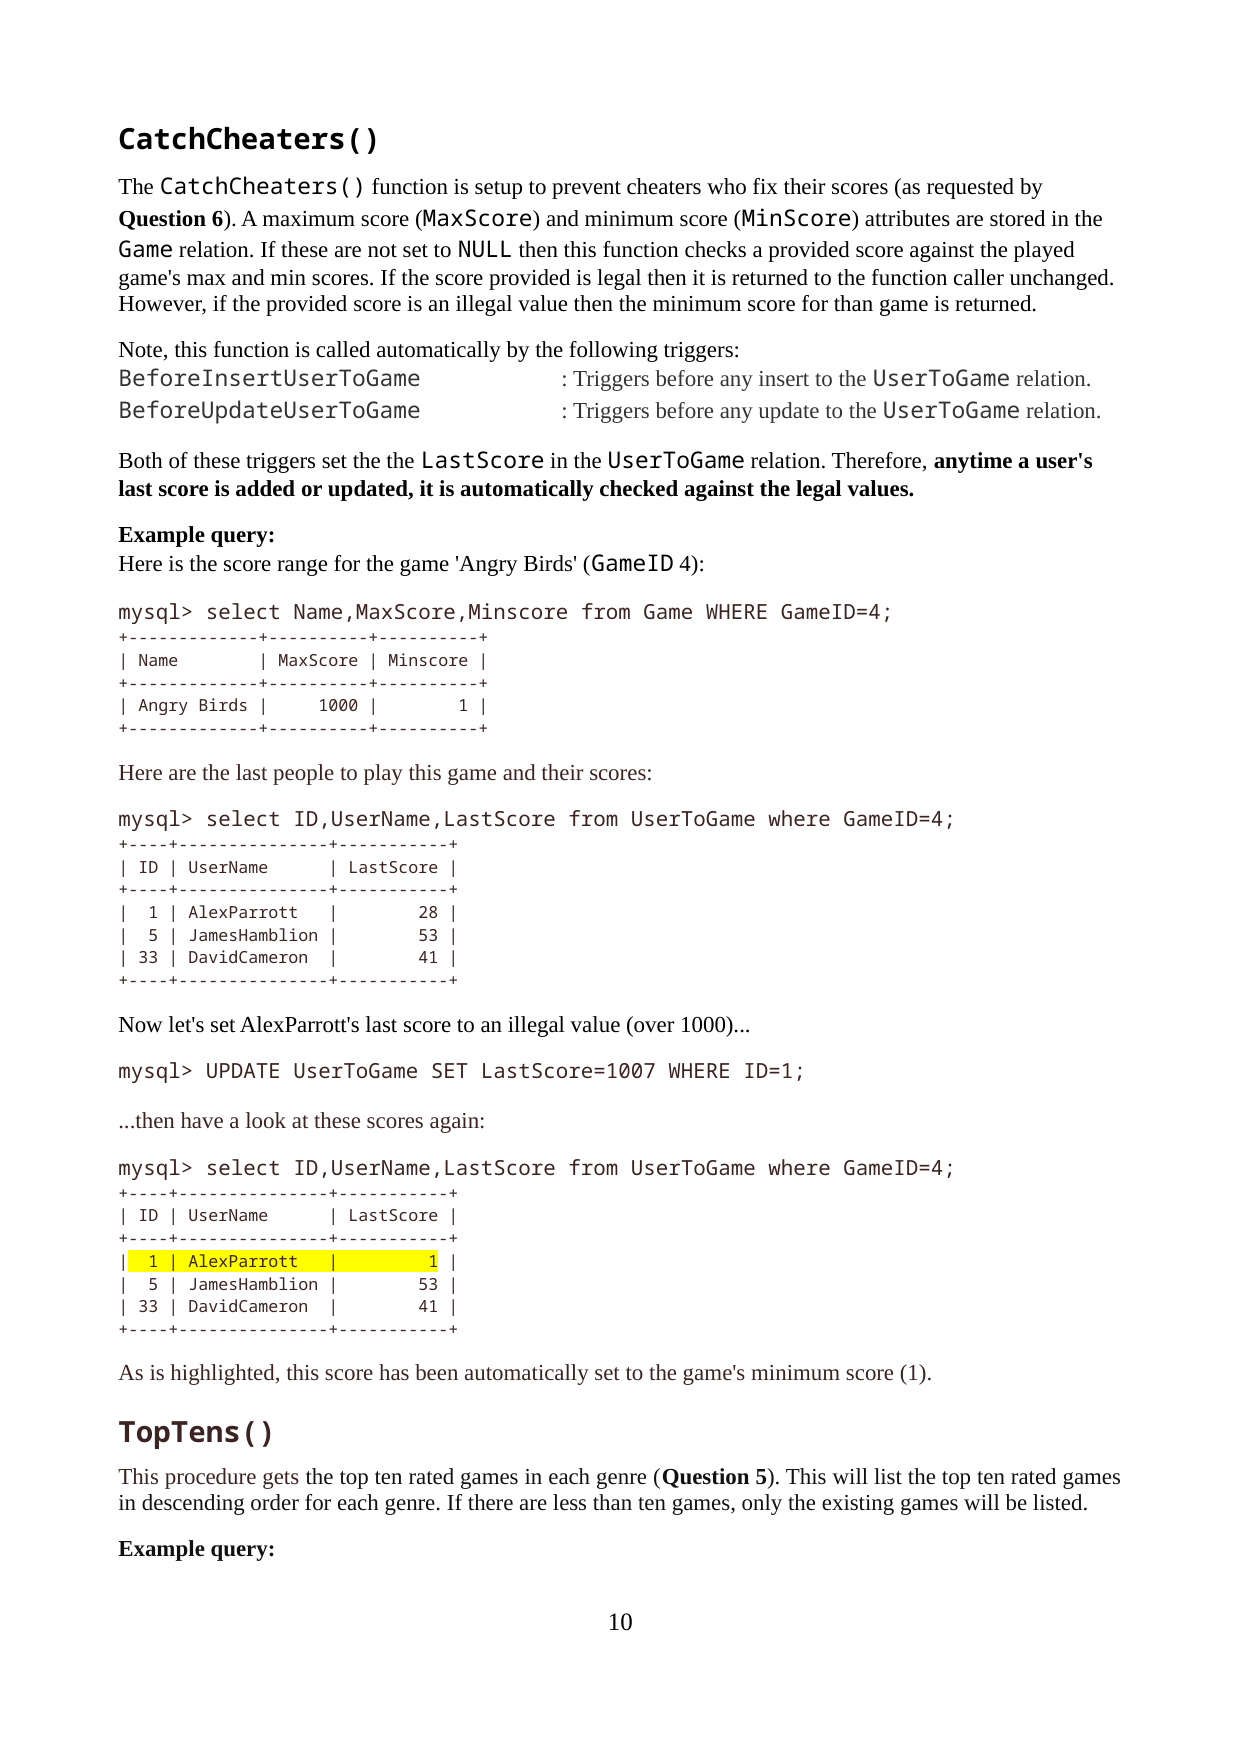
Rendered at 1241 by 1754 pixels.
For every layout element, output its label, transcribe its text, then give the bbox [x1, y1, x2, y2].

text Here are the last people to play this game and their scores: [118, 759, 1122, 785]
text Both of these triggers set the the LastScore in the UserToGame relation. Therefore, anytime a user's last score is added or updated, it is automatically checked against the legal values. [118, 444, 1122, 502]
text | 5 | JamesHamblion | 53 | [118, 1272, 1122, 1295]
text Note, this function is called automatically by the following triggers: [118, 336, 1122, 362]
text The CatchCheaters() function is setup to prevent cheaters who fix their scores (as requested by Question 6). A maximum score (MaxScore) and minimum score (MinScore) attributes are stored in the Game relation. If these are not set to NULL then this function checks a provided score against the played game's max and min scores. If the score provided is legal then it is returned to the function caller unchanged. However, if the provided score is an illegal value then the minimum score for than game is returned. [118, 170, 1122, 317]
text | 5 | JamesHamblion | 53 | [118, 923, 1122, 946]
subtitle CatchCheaters() [118, 118, 1122, 158]
text +-------------+----------+----------+ [118, 671, 1122, 694]
text +----+---------------+-----------+ [118, 1318, 1122, 1340]
text Now let's set AlexParrott's last score to an illegal value (over 1000)... [118, 1011, 1122, 1037]
text BeforeInsertUserToGame : Triggers before any insert to the UserToGame relation. [118, 362, 1122, 393]
text mysql> select Name,MaxScore,Minscore from Game WHERE GameID=4; [118, 597, 1122, 626]
text | ID | UserName | LastScore | [118, 855, 1122, 878]
text +-------------+----------+----------+ [118, 717, 1122, 739]
text mysql> select ID,UserName,LastScore from UserToGame where GameID=4; [118, 1153, 1122, 1181]
text | 33 | DavidCameron | 41 | [118, 1295, 1122, 1318]
text | Angry Birds | 1000 | 1 | [118, 694, 1122, 717]
text mysql> UPDATE UserToGame SET LastScore=1007 WHERE ID=1; [118, 1056, 1122, 1085]
text Example query: [118, 521, 1122, 547]
text +----+---------------+-----------+ [118, 1227, 1122, 1249]
text | 1 | AlexParrott | 1 | [118, 1249, 1122, 1272]
text As is highlighted, this score has been automatically set to the game's minimum score (1). [118, 1359, 1122, 1386]
text | 33 | DavidCameron | 41 | [118, 946, 1122, 969]
text +----+---------------+-----------+ [118, 878, 1122, 901]
text +-------------+----------+----------+ [118, 626, 1122, 649]
text | ID | UserName | LastScore | [118, 1204, 1122, 1227]
text +----+---------------+-----------+ [118, 833, 1122, 855]
text +----+---------------+-----------+ [118, 969, 1122, 992]
subtitle TopTens() [118, 1411, 1122, 1451]
text Here is the score range for the game 'Angry Birds' (GameID 4): [118, 547, 1122, 578]
text | 1 | AlexParrott | 28 | [118, 901, 1122, 923]
text mysql> select ID,UserName,LastScore from UserToGame where GameID=4; [118, 804, 1122, 833]
text | Name | MaxScore | Minscore | [118, 649, 1122, 671]
text ...then have a look at these scores again: [118, 1107, 1122, 1134]
text Example query: [118, 1535, 1122, 1561]
text BeforeUpdateUserToGame : Triggers before any update to the UserToGame relation. [118, 393, 1122, 425]
text +----+---------------+-----------+ [118, 1181, 1122, 1204]
text This procedure gets the top ten rated games in each genre (Question 5). This will list the top ten rated games in descending order for each genre. If there are less than ten games, only the existing games will be listed. [118, 1463, 1122, 1516]
